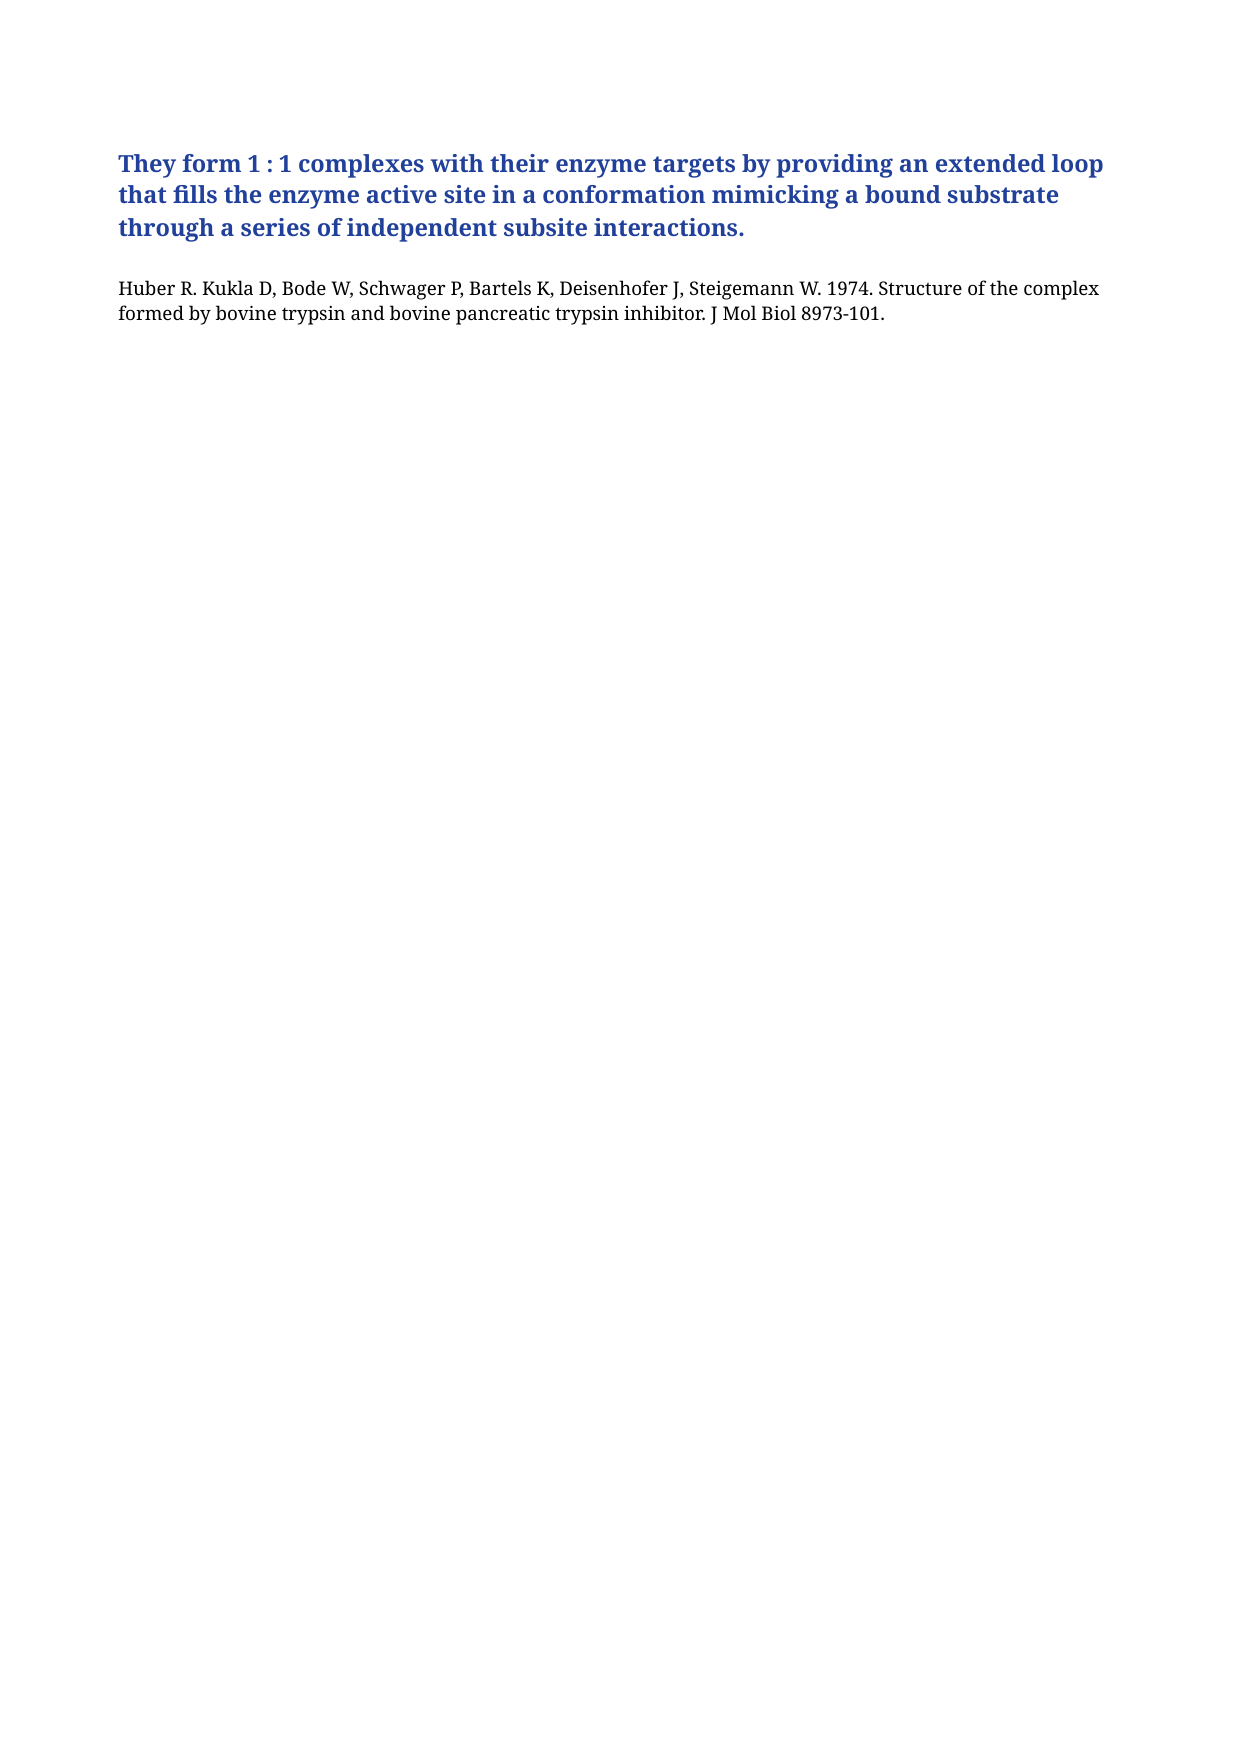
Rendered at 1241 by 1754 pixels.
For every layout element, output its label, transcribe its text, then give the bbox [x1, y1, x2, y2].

text They form 1 : 1 complexes with their enzyme targets by providing an extended loop that fills the enzyme active site in a conformation mimicking a bound substrate through a series of independent subsite interactions. [118, 147, 1122, 243]
text Huber R. Kukla D, Bode W, Schwager P, Bartels K, Deisenhofer J, Steigemann W. 1974. Structure of the complex formed by bovine trypsin and bovine pancreatic trypsin inhibitor. J Mol Biol 8973-101. [118, 275, 1122, 326]
